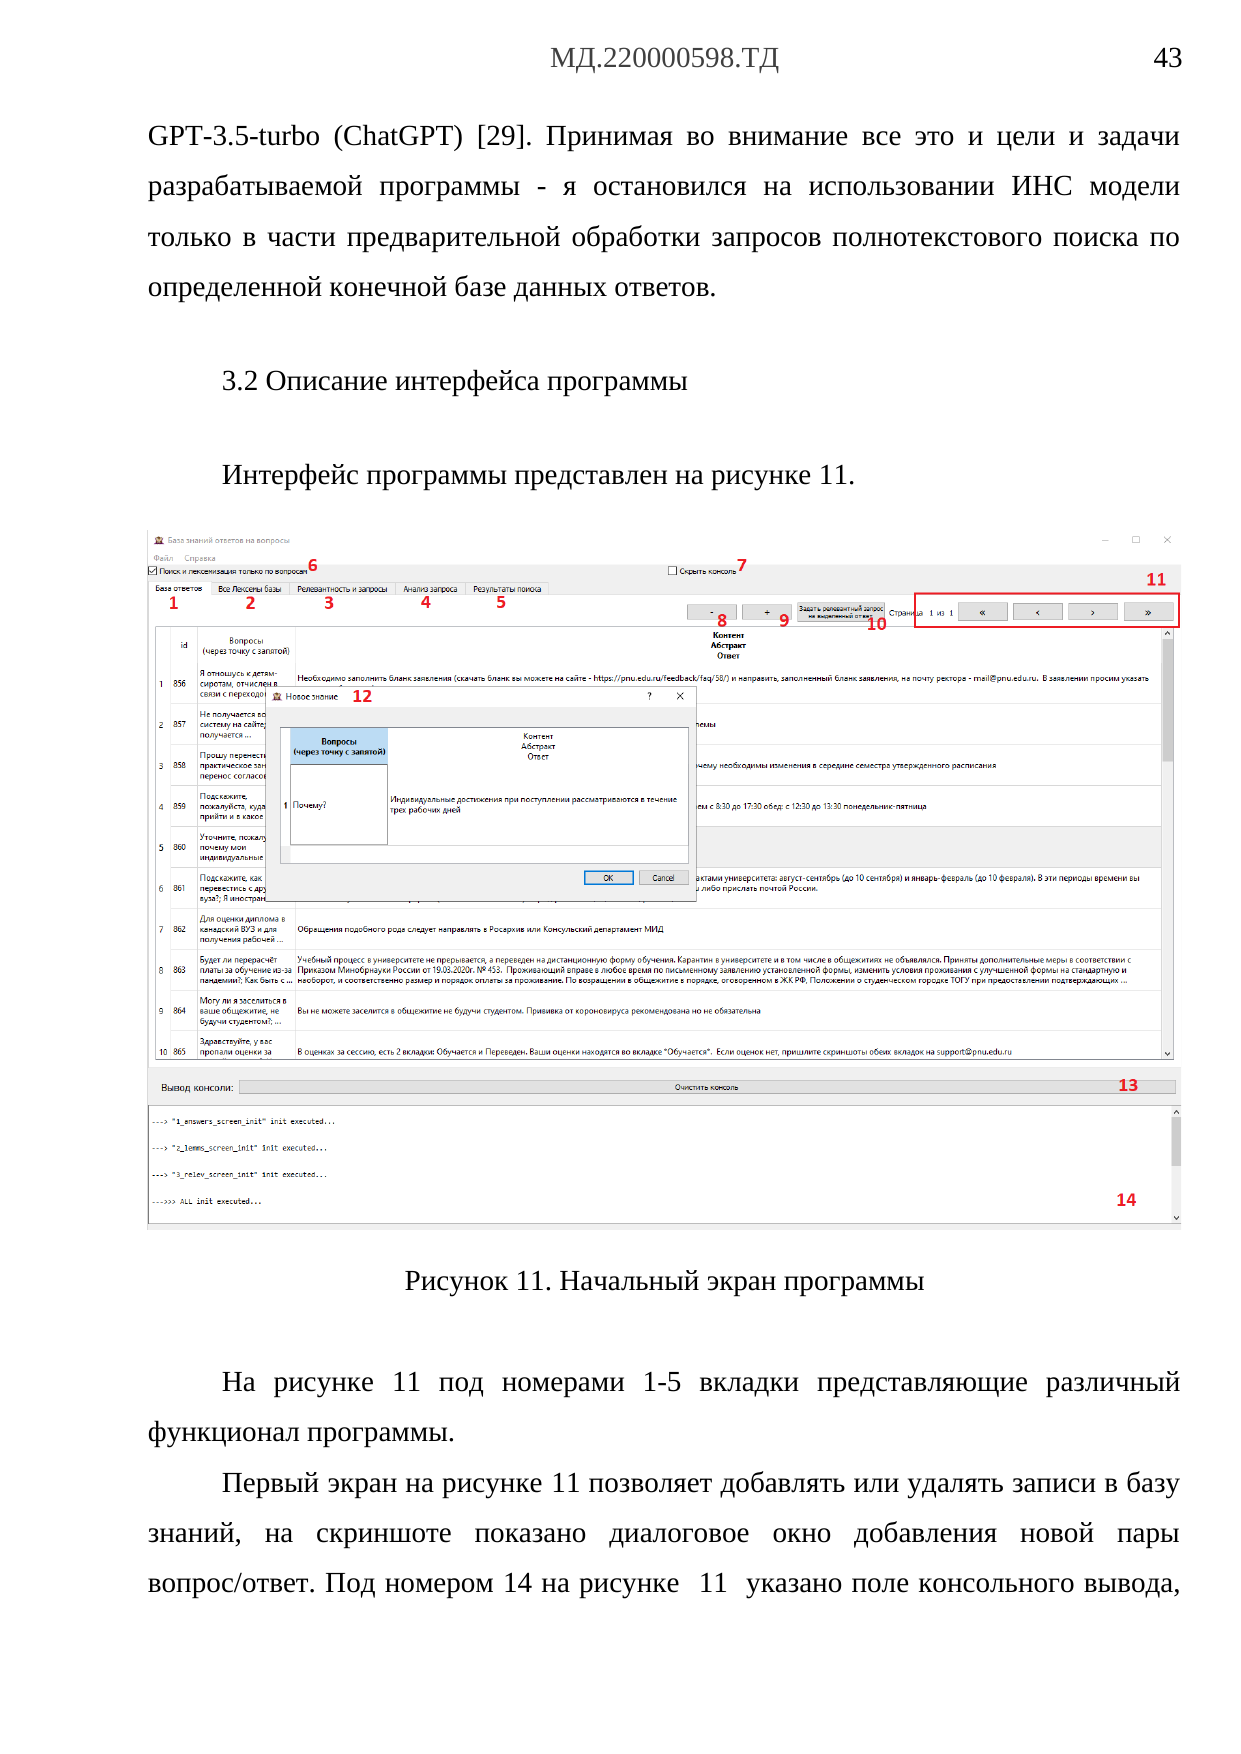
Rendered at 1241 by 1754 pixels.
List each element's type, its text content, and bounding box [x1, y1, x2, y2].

text Первый экран на рисунке 11 позволяет добавлять или удалять записи в базу знаний, на скриншоте показано диалоговое окно добавления новой пары вопрос/ответ. Под номером 14 на рисунке 11 указано поле консольного вывода, [148, 1465, 1181, 1599]
text [148, 507, 1181, 530]
text Интерфейс программы представлен на рисунке 11. [148, 457, 1181, 491]
subtitle Описание интерфейса программы [222, 363, 1181, 397]
text На рисунке 11 под номерами 1-5 вкладки представляющие различный функционал программы. [148, 1364, 1181, 1448]
text GPT-3.5-turbo (ChatGPT) [29]. Принимая во внимание все это и цели и задачи разрабатываемой программы - я остановился на использовании ИНС модели только в части предварительной обработки запросов полнотекстового поиска по определенной конечной базе данных ответов. [148, 118, 1181, 303]
text Рисунок 11. Начальный экран программы [148, 1230, 1181, 1297]
picture [147, 530, 1182, 1230]
